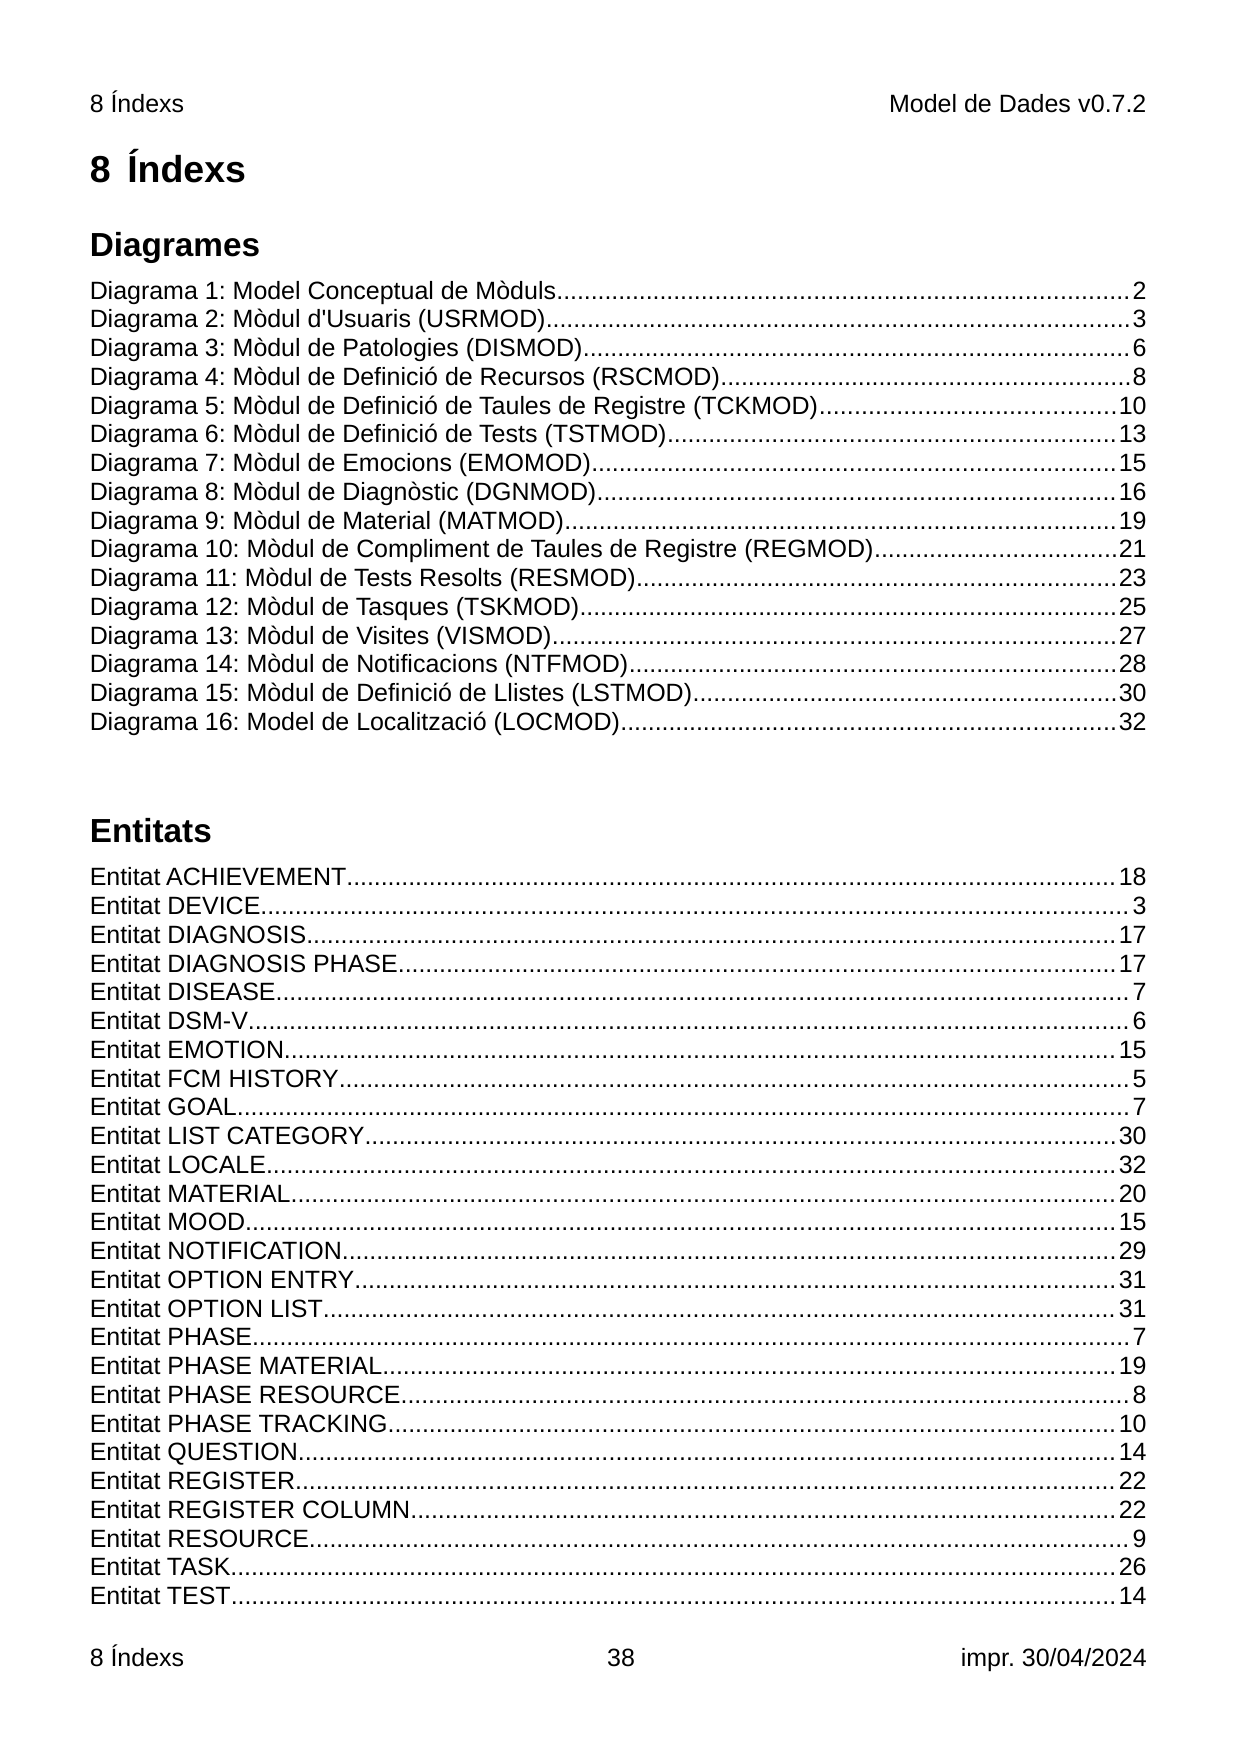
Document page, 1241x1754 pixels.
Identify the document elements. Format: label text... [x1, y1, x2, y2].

text Entitat NOTIFICATION 29 [89, 1236, 1146, 1265]
text Entitat PHASE 7 [89, 1322, 1146, 1351]
text Entitat REGISTER COLUMN 22 [89, 1495, 1146, 1523]
subtitle Diagrames [89, 225, 1146, 263]
text Diagrama 1: Model Conceptual de Mòduls 2 [89, 276, 1146, 304]
text Entitat EMOTION 15 [89, 1035, 1146, 1063]
text Entitat PHASE TRACKING 10 [89, 1408, 1146, 1437]
text Diagrama 14: Mòdul de Notificacions (NTFMOD) 28 [89, 649, 1146, 678]
text Diagrama 7: Mòdul de Emocions (EMOMOD) 15 [89, 448, 1146, 477]
text Entitat GOAL 7 [89, 1092, 1146, 1121]
text Diagrama 8: Mòdul de Diagnòstic (DGNMOD) 16 [89, 477, 1146, 506]
text Entitat PHASE MATERIAL 19 [89, 1351, 1146, 1380]
text Diagrama 4: Mòdul de Definició de Recursos (RSCMOD) 8 [89, 362, 1146, 391]
text Entitat DIAGNOSIS PHASE 17 [89, 948, 1146, 977]
text Entitat OPTION LIST 31 [89, 1293, 1146, 1322]
text Entitat DISEASE 7 [89, 977, 1146, 1006]
text Entitat DSM-V 6 [89, 1006, 1146, 1035]
text Diagrama 11: Mòdul de Tests Resolts (RESMOD) 23 [89, 563, 1146, 592]
text Entitat LIST CATEGORY 30 [89, 1121, 1146, 1150]
text Diagrama 10: Mòdul de Compliment de Taules de Registre (REGMOD) 21 [89, 534, 1146, 563]
text Entitat PHASE RESOURCE 8 [89, 1380, 1146, 1408]
text Diagrama 2: Mòdul d'Usuaris (USRMOD) 3 [89, 304, 1146, 333]
text Entitat TEST 14 [89, 1581, 1146, 1610]
text Entitat DIAGNOSIS 17 [89, 920, 1146, 948]
text Entitat LOCALE 32 [89, 1150, 1146, 1178]
subtitle Índexs [89, 148, 1146, 191]
text Entitat FCM HISTORY 5 [89, 1063, 1146, 1092]
text Diagrama 3: Mòdul de Patologies (DISMOD) 6 [89, 333, 1146, 362]
text Entitat REGISTER 22 [89, 1466, 1146, 1495]
text Diagrama 12: Mòdul de Tasques (TSKMOD) 25 [89, 592, 1146, 621]
text Diagrama 13: Mòdul de Visites (VISMOD) 27 [89, 621, 1146, 649]
text Diagrama 5: Mòdul de Definició de Taules de Registre (TCKMOD) 10 [89, 391, 1146, 419]
text Entitat ACHIEVEMENT 18 [89, 862, 1146, 891]
subtitle Entitats [89, 811, 1146, 850]
text Entitat MOOD 15 [89, 1207, 1146, 1236]
text Diagrama 6: Mòdul de Definició de Tests (TSTMOD) 13 [89, 419, 1146, 448]
text Diagrama 9: Mòdul de Material (MATMOD) 19 [89, 506, 1146, 534]
text Diagrama 16: Model de Localització (LOCMOD) 32 [89, 707, 1146, 736]
text Entitat MATERIAL 20 [89, 1178, 1146, 1207]
text Entitat DEVICE 3 [89, 891, 1146, 920]
text Diagrama 15: Mòdul de Definició de Llistes (LSTMOD) 30 [89, 678, 1146, 707]
text Entitat OPTION ENTRY 31 [89, 1265, 1146, 1293]
text Entitat QUESTION 14 [89, 1437, 1146, 1466]
text Entitat RESOURCE 9 [89, 1523, 1146, 1552]
text Entitat TASK 26 [89, 1552, 1146, 1581]
